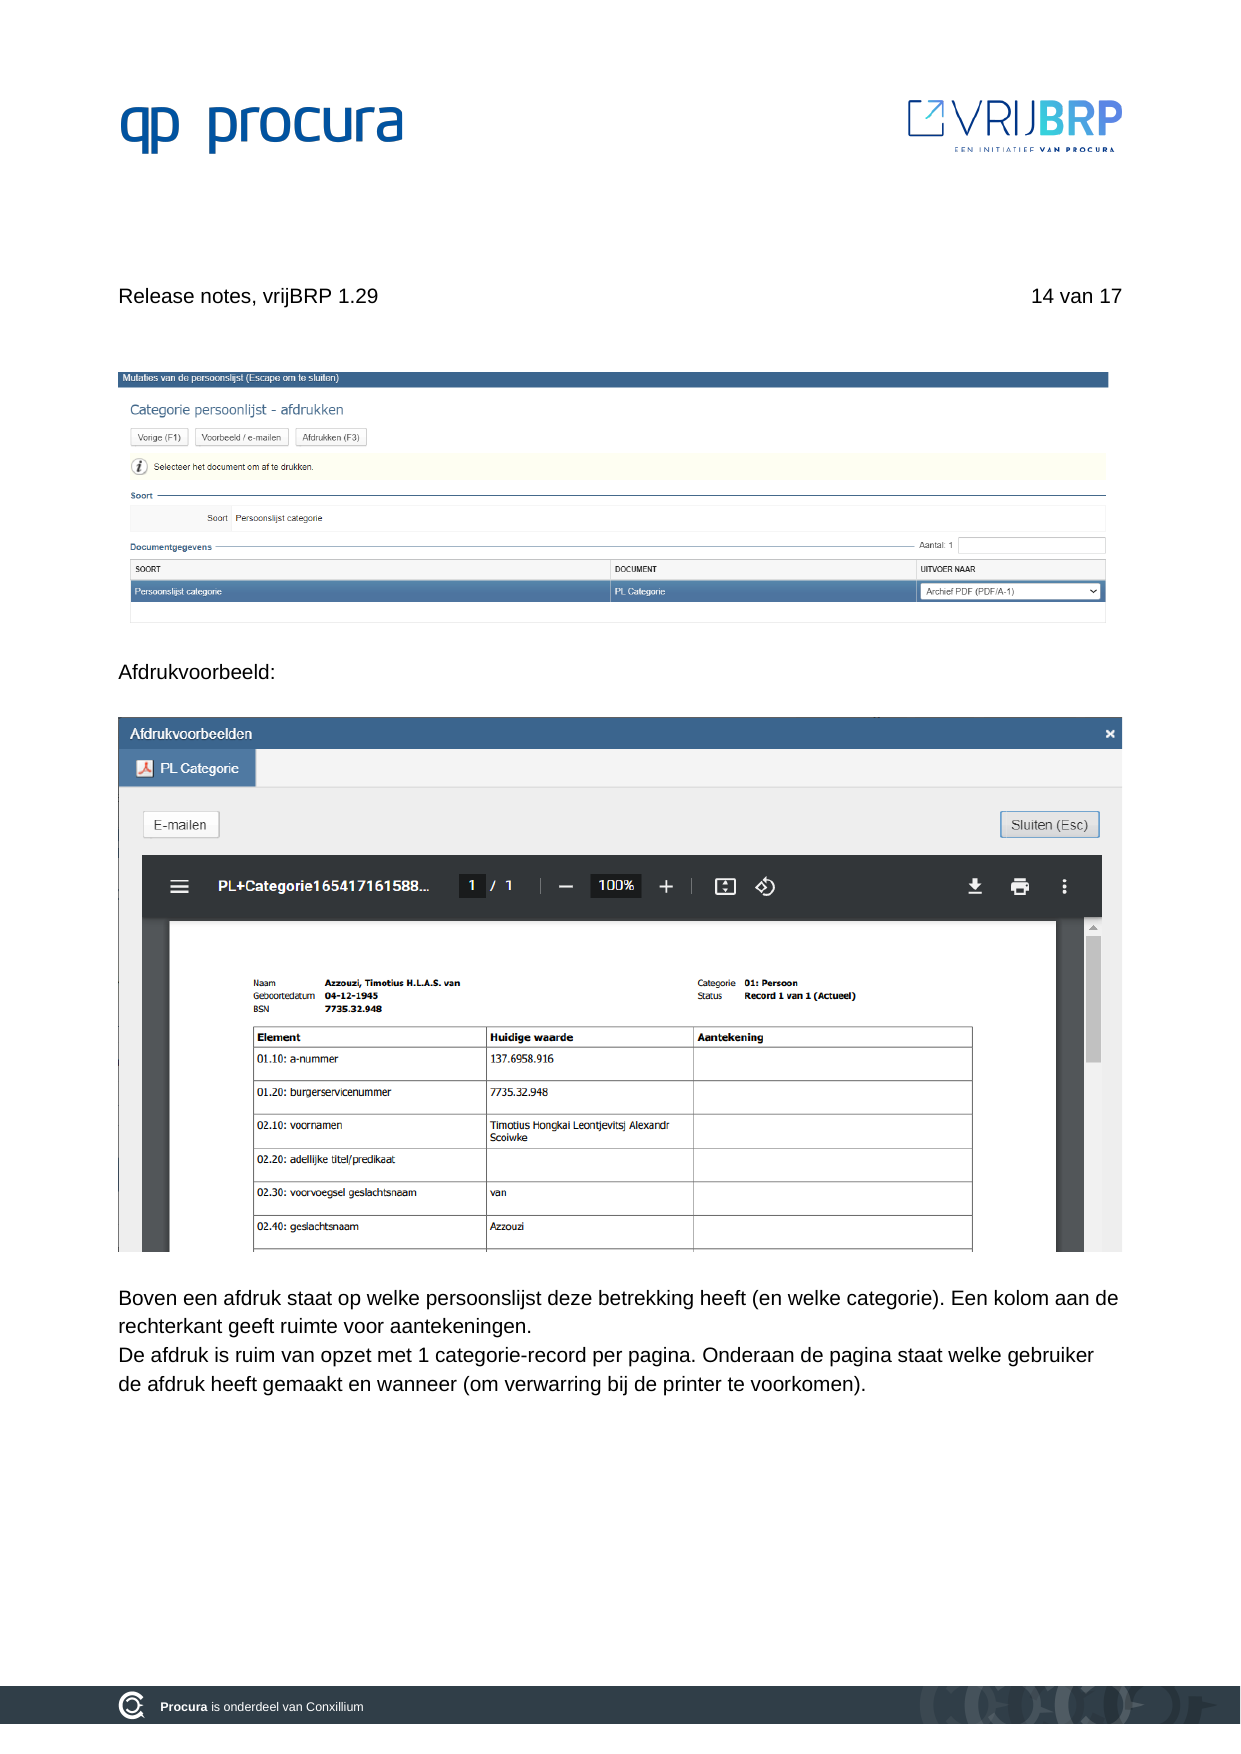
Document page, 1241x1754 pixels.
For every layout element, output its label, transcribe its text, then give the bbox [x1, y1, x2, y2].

picture [121, 107, 403, 159]
picture [118, 717, 1123, 1252]
picture [908, 100, 1122, 152]
text Boven een afdruk staat op welke persoonslijst deze betrekking heeft (en welke categorie). Een kolom aan de rechterkant geeft ruimte voor aantekeningen. [118, 1285, 1122, 1338]
picture [0, 1686, 1241, 1724]
picture [118, 372, 1109, 627]
text Afdrukvoorbeeld: [118, 660, 1122, 684]
text De afdruk is ruim van opzet met 1 categorie-record per pagina. Onderaan de pagina staat welke gebruiker de afdruk heeft gemaakt en wanneer (om verwarring bij de printer te voorkomen). [118, 1343, 1122, 1396]
